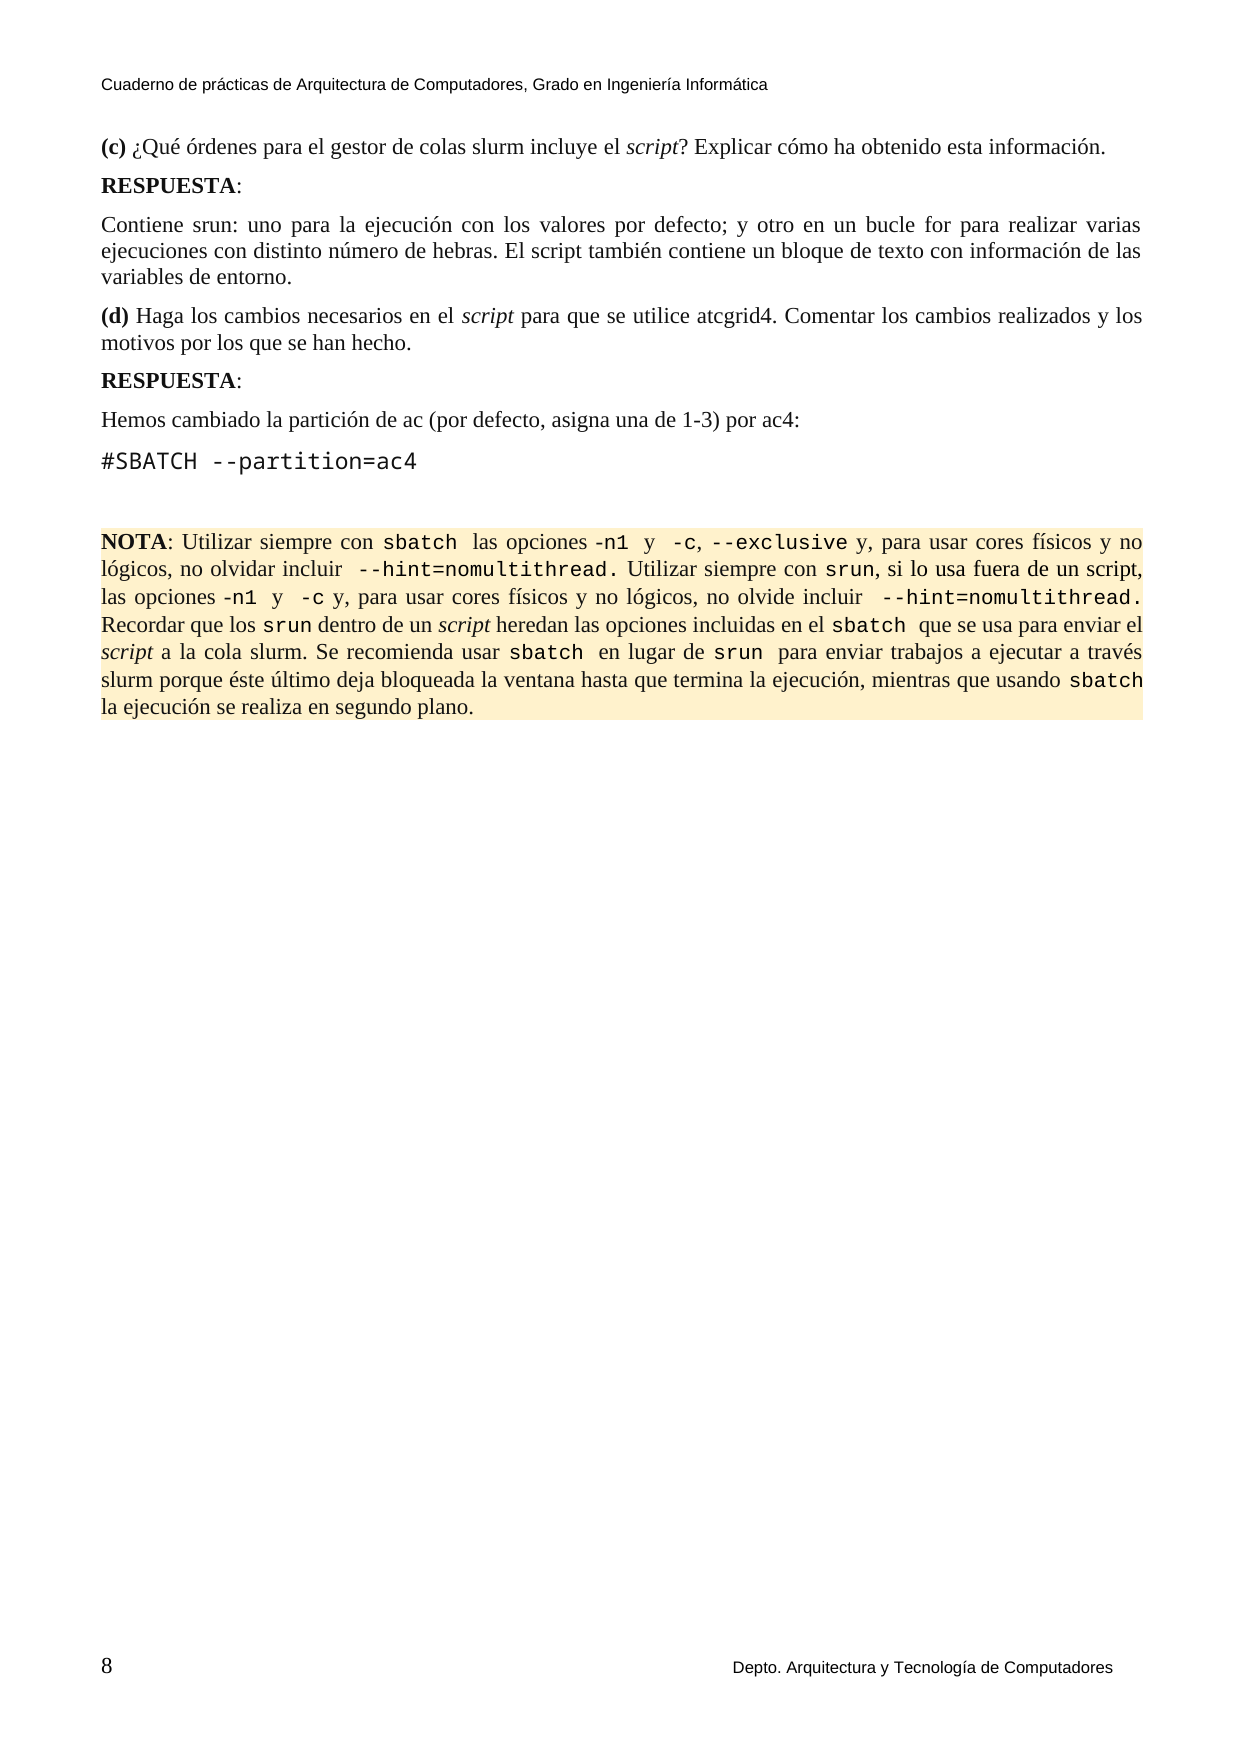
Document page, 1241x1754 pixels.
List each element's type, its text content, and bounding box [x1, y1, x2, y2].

list NOTA: Utilizar siempre con sbatch las opciones -n1 y -c, --exclusive y, para usar cores físicos y no lógicos, no olvidar incluir --hint=nomultithread. Utilizar siempre con srun, si lo usa fuera de un script, las opciones -n1 y -c y, para usar cores físicos y no lógicos, no olvide incluir --hint=nomultithread. Recordar que los srun dentro de un script heredan las opciones incluidas en el sbatch que se usa para enviar el script a la cola slurm. Se recomienda usar sbatch en lugar de srun para enviar trabajos a ejecutar a través slurm porque éste último deja bloqueada la ventana hasta que termina la ejecución, mientras que usando sbatch la ejecución se realiza en segundo plano. [101, 528, 1143, 720]
text (d) Haga los cambios necesarios en el script para que se utilice atcgrid4. Comentar los cambios realizados y los motivos por los que se han hecho. [101, 302, 1143, 355]
list Hemos cambiado la partición de ac (por defecto, asigna una de 1-3) por ac4: [101, 406, 1143, 433]
list Contiene srun: uno para la ejecución con los valores por defecto; y otro en un bucle for para realizar varias ejecuciones con distinto número de hebras. El script también contiene un bloque de texto con información de las variables de entorno. [101, 211, 1143, 290]
text (c) ¿Qué órdenes para el gestor de colas slurm incluye el script? Explicar cómo ha obtenido esta información. [101, 133, 1143, 159]
list RESPUESTA: [101, 367, 1143, 394]
list RESPUESTA: [101, 172, 1143, 198]
list #SBATCH --partition=ac4 [101, 445, 1143, 476]
